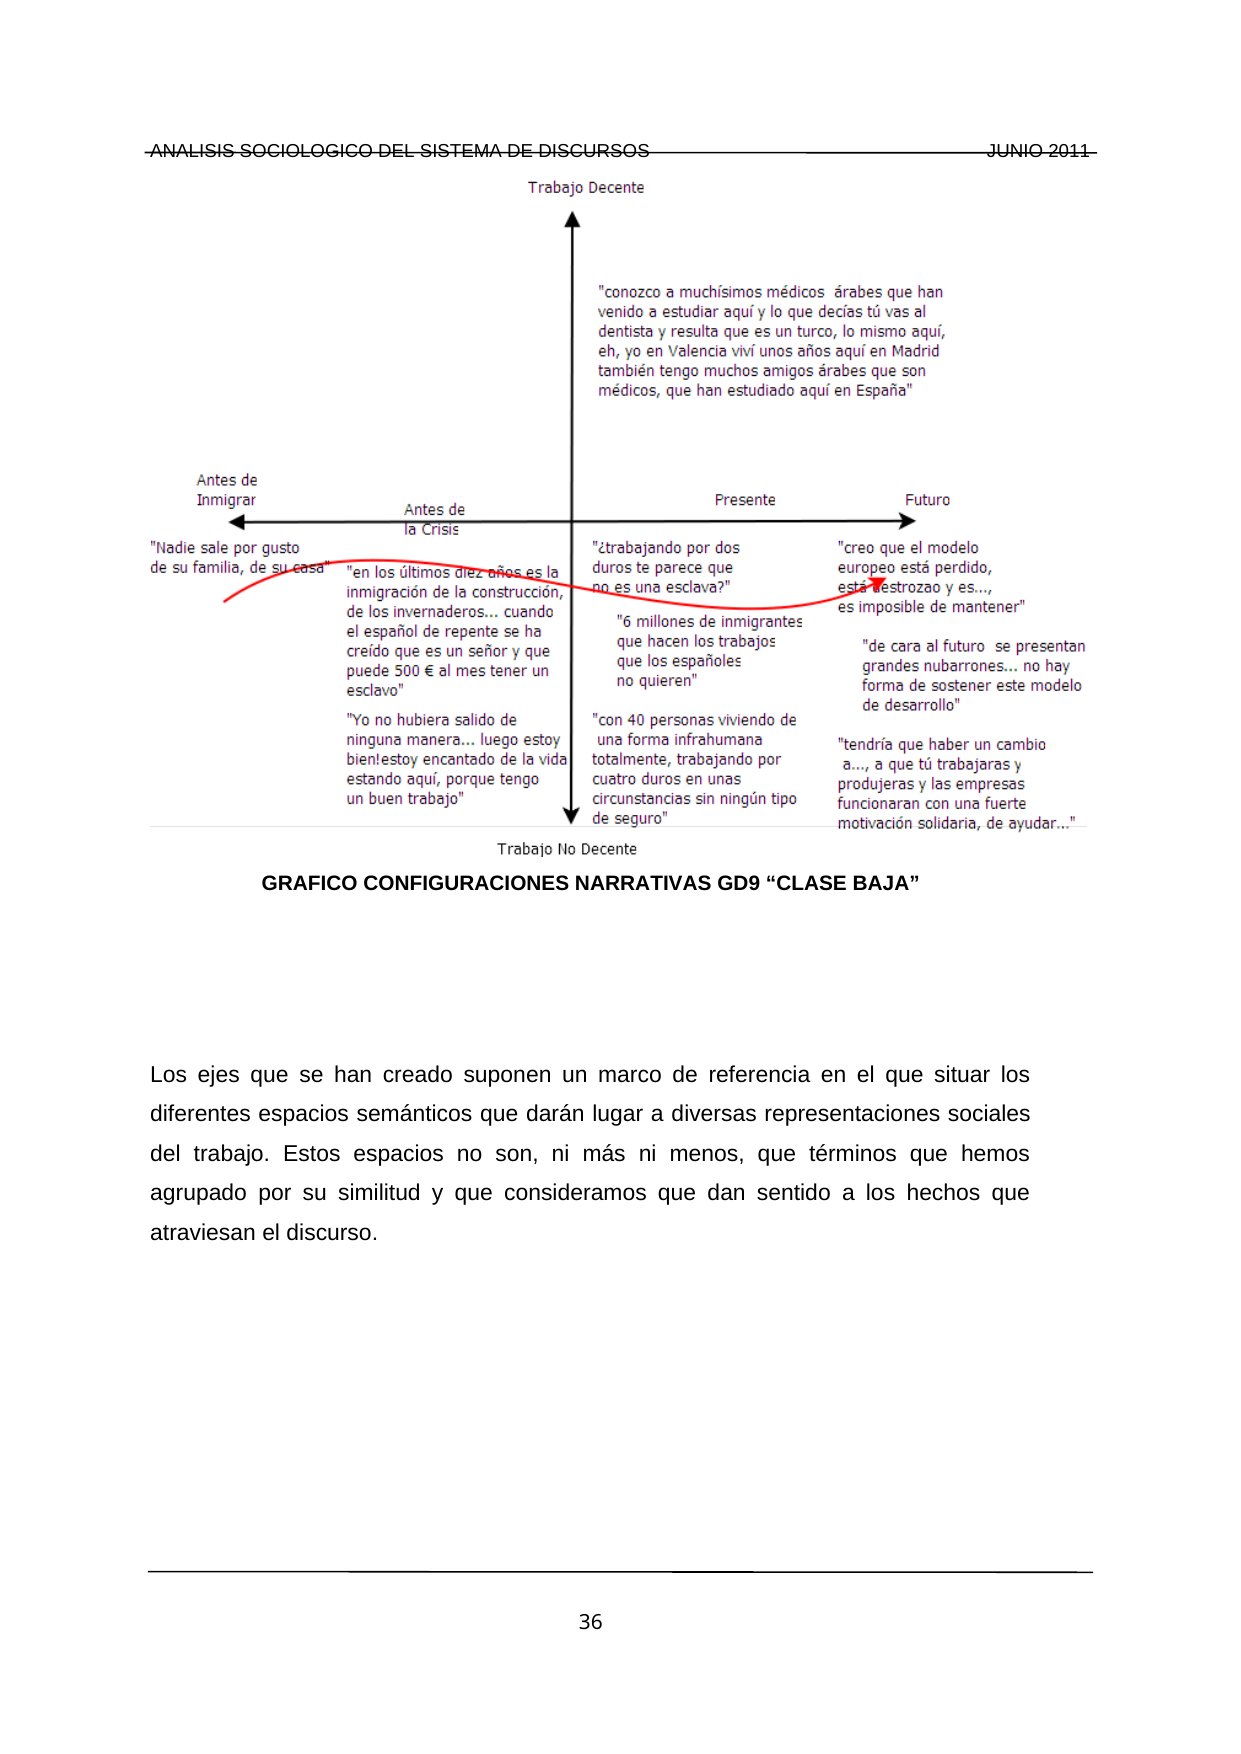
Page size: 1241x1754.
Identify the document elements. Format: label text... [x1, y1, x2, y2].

text GRAFICO CONFIGURACIONES NARRATIVAS GD9 “CLASE BAJA” [150, 870, 1031, 894]
picture [150, 177, 1087, 857]
text Los ejes que se han creado suponen un marco de referencia en el que situar los diferentes espacios semánticos que darán lugar a diversas representaciones sociales del trabajo. Estos espacios no son, ni más ni menos, que términos que hemos agrupado por su similitud y que consideramos que dan sentido a los hechos que atraviesan el discurso. [150, 1061, 1031, 1245]
